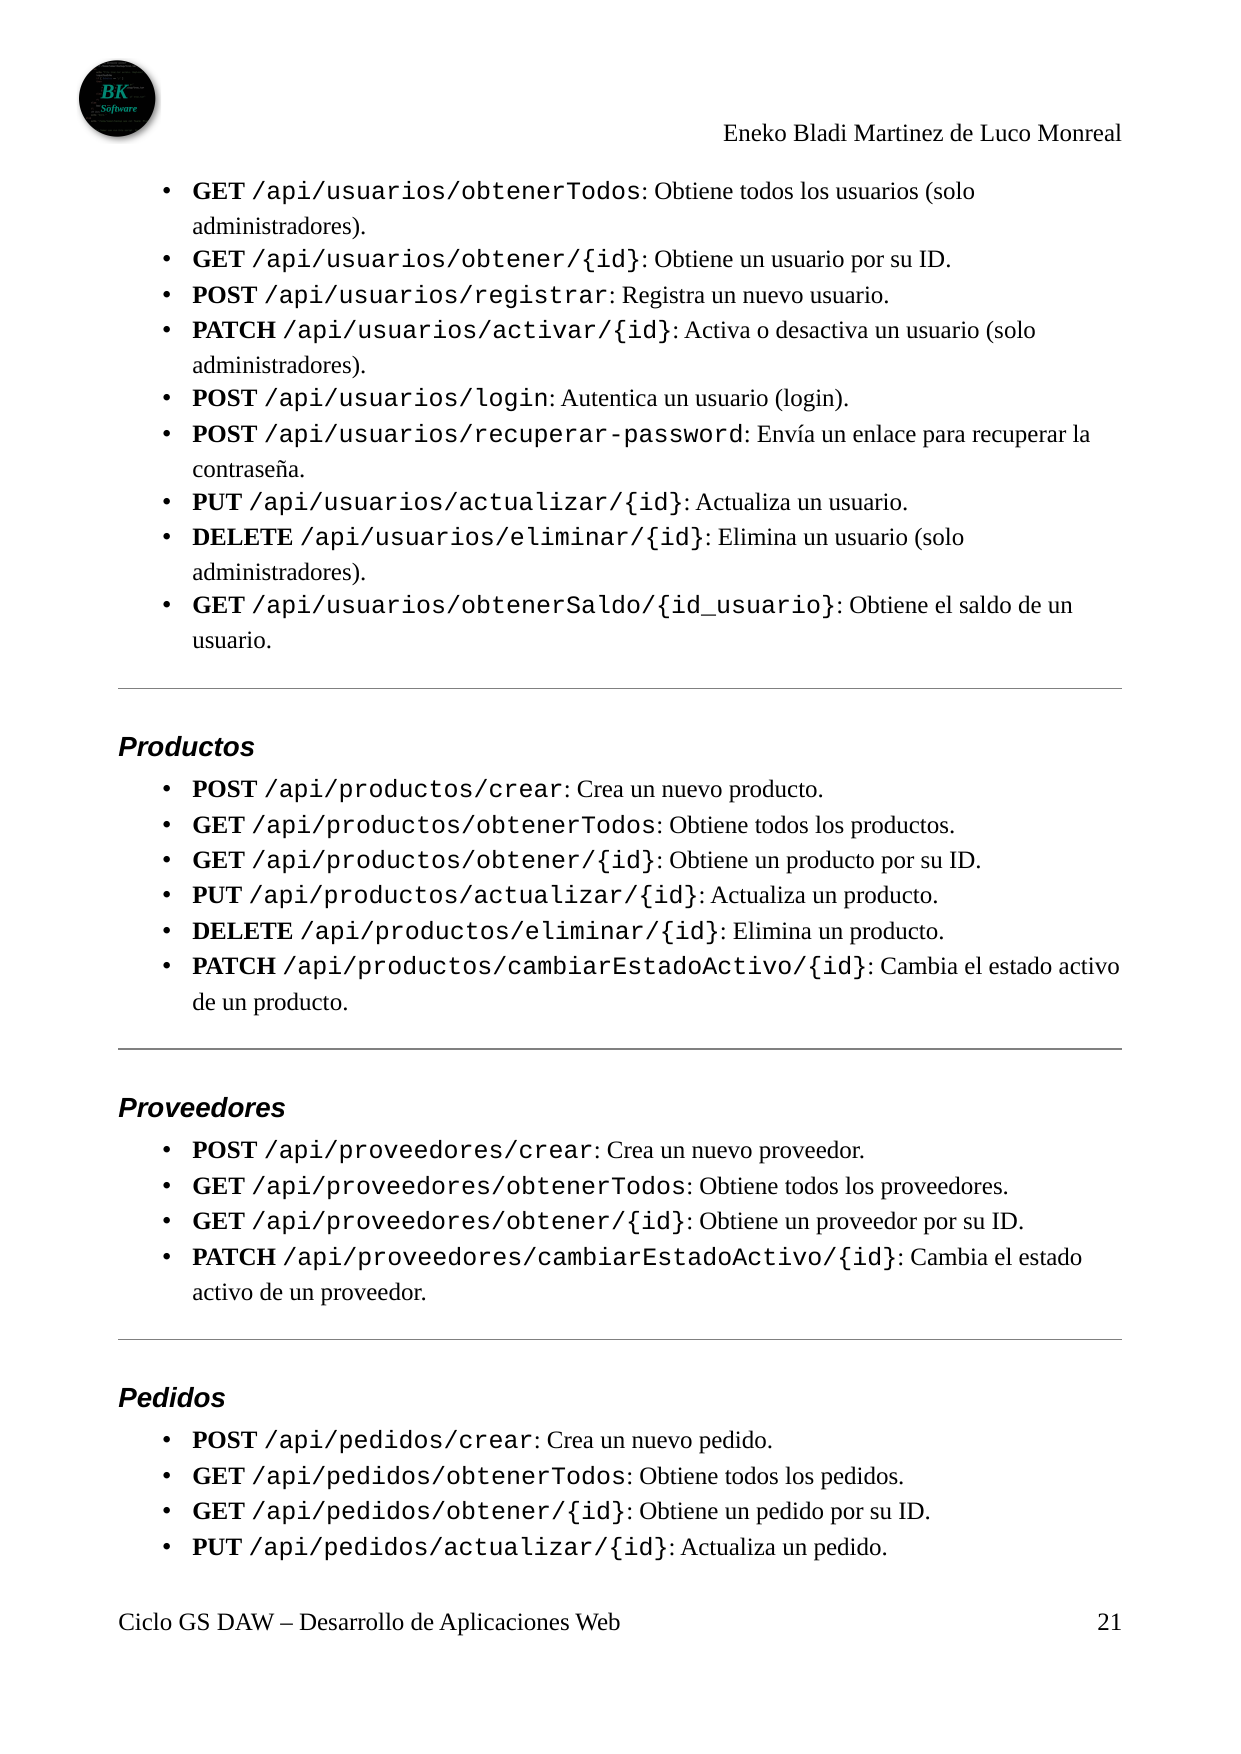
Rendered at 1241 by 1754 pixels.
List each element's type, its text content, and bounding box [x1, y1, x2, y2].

subtitle Proveedores [118, 1091, 1122, 1123]
list PUT /api/pedidos/actualizar/{id}: Actualiza un pedido. [162, 1532, 1122, 1562]
list GET /api/proveedores/obtener/{id}: Obtiene un proveedor por su ID. [162, 1206, 1122, 1237]
picture [76, 58, 162, 144]
list GET /api/proveedores/obtenerTodos: Obtiene todos los proveedores. [162, 1171, 1122, 1202]
list PUT /api/productos/actualizar/{id}: Actualiza un producto. [162, 881, 1122, 911]
list POST /api/productos/crear: Crea un nuevo producto. [162, 774, 1122, 805]
list POST /api/usuarios/recuperar-password: Envía un enlace para recuperar la contraseña. [162, 419, 1122, 483]
list POST /api/pedidos/crear: Crea un nuevo pedido. [162, 1425, 1122, 1456]
list GET /api/productos/obtener/{id}: Obtiene un producto por su ID. [162, 845, 1122, 876]
list GET /api/usuarios/obtenerSaldo/{id_usuario}: Obtiene el saldo de un usuario. [162, 591, 1122, 654]
list PUT /api/usuarios/actualizar/{id}: Actualiza un usuario. [162, 487, 1122, 518]
subtitle Pedidos [118, 1381, 1122, 1413]
list DELETE /api/usuarios/eliminar/{id}: Elimina un usuario (solo administradores). [162, 522, 1122, 586]
subtitle Productos [118, 730, 1122, 762]
list GET /api/pedidos/obtener/{id}: Obtiene un pedido por su ID. [162, 1496, 1122, 1527]
list DELETE /api/productos/eliminar/{id}: Elimina un producto. [162, 916, 1122, 947]
list POST /api/proveedores/crear: Crea un nuevo proveedor. [162, 1135, 1122, 1166]
list GET /api/productos/obtenerTodos: Obtiene todos los productos. [162, 810, 1122, 841]
list GET /api/pedidos/obtenerTodos: Obtiene todos los pedidos. [162, 1461, 1122, 1492]
list POST /api/usuarios/registrar: Registra un nuevo usuario. [162, 280, 1122, 311]
list PATCH /api/usuarios/activar/{id}: Activa o desactiva un usuario (solo administradores). [162, 315, 1122, 379]
list PATCH /api/productos/cambiarEstadoActivo/{id}: Cambia el estado activo de un producto. [162, 951, 1122, 1015]
list GET /api/usuarios/obtenerTodos: Obtiene todos los usuarios (solo administradores). [162, 176, 1122, 240]
list PATCH /api/proveedores/cambiarEstadoActivo/{id}: Cambia el estado activo de un proveedor. [162, 1242, 1122, 1305]
list POST /api/usuarios/login: Autentica un usuario (login). [162, 383, 1122, 414]
list GET /api/usuarios/obtener/{id}: Obtiene un usuario por su ID. [162, 244, 1122, 275]
